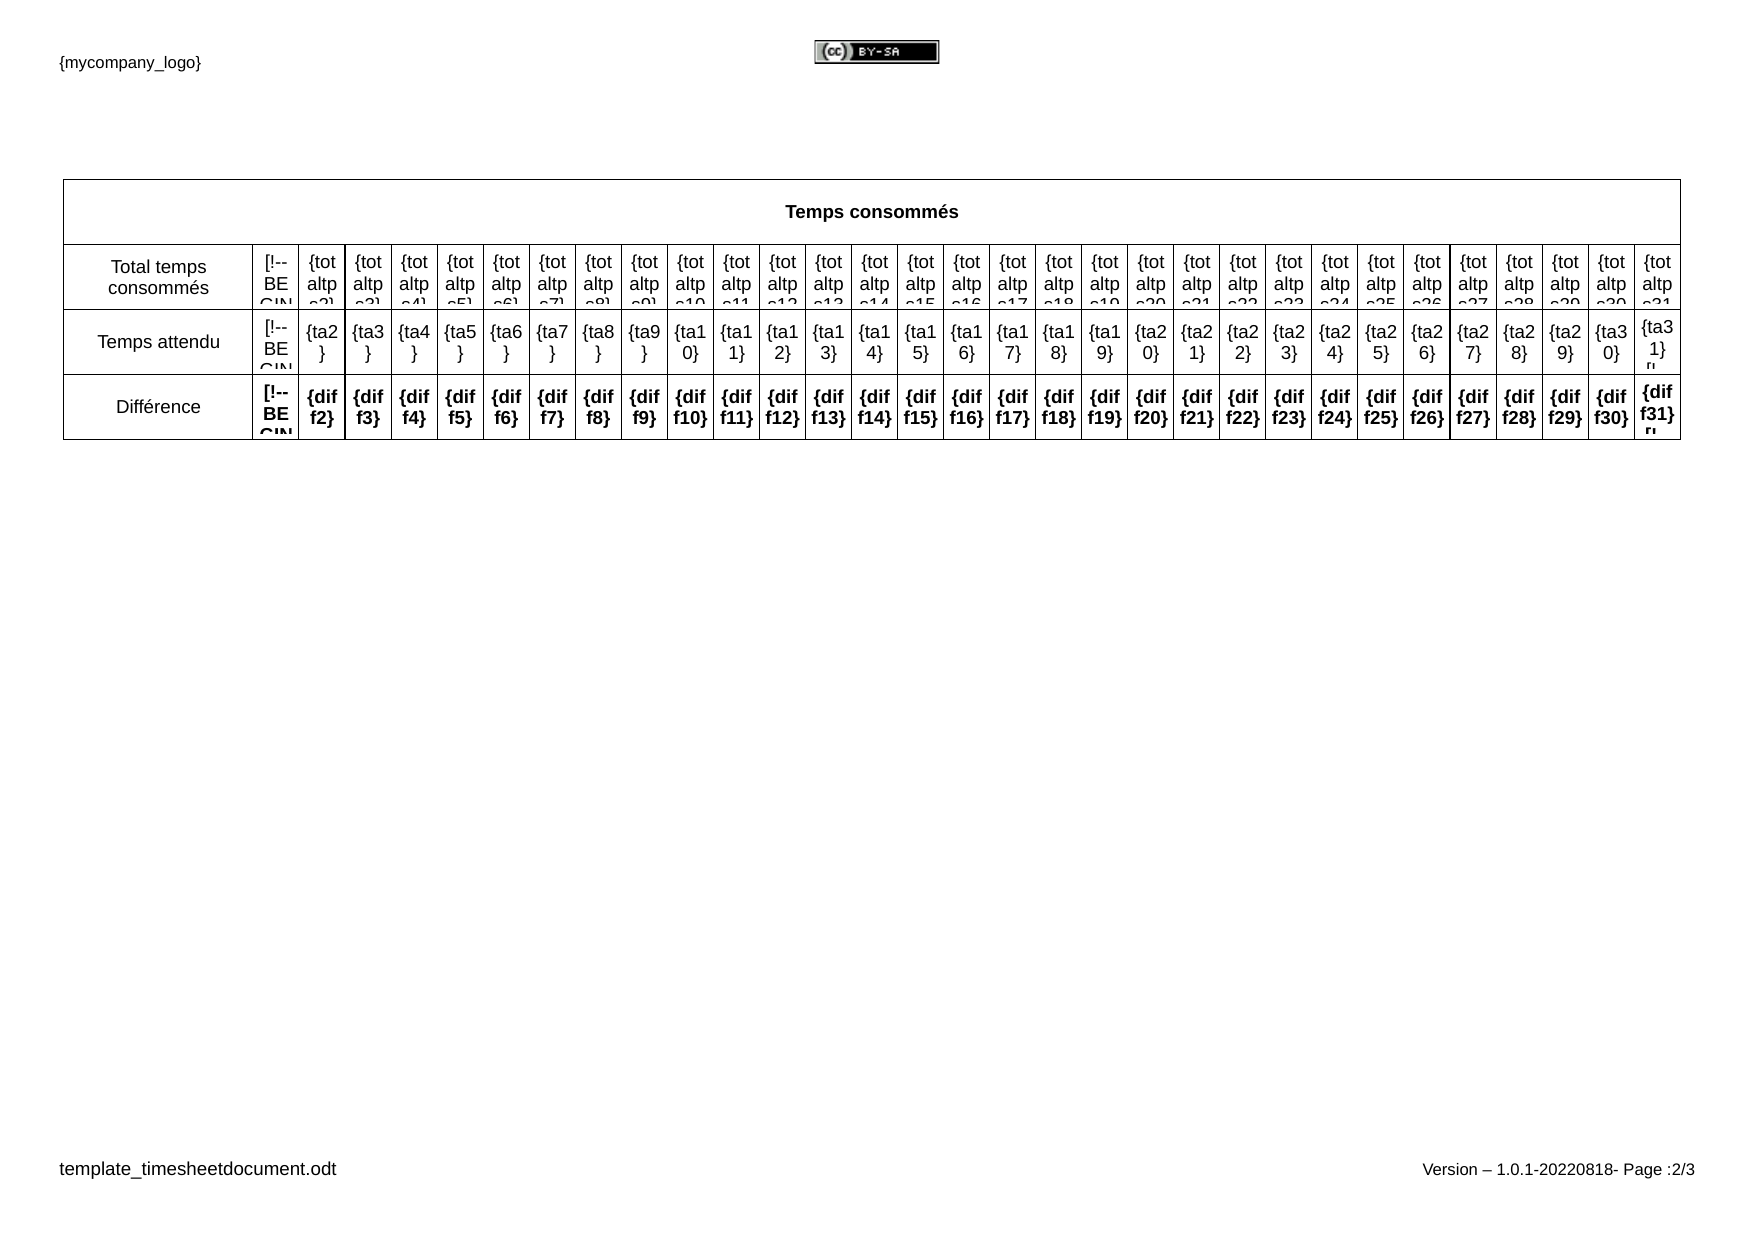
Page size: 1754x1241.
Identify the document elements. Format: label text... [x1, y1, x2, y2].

table_cell {diff24} [1312, 375, 1357, 439]
table_cell {ta10} [668, 310, 713, 374]
table_cell {diff21} [1174, 375, 1219, 439]
table_cell {diff26} [1404, 375, 1449, 439]
table_cell {diff12} [760, 375, 805, 439]
table_cell {totaltps9} [622, 245, 667, 309]
table_cell {diff20} [1128, 375, 1173, 439]
table_cell {diff25} [1358, 375, 1403, 439]
table_cell {diff11} [714, 375, 759, 439]
table_cell {ta2} [299, 310, 344, 374]
table_cell {ta22} [1220, 310, 1265, 374]
table_cell {ta15} [898, 310, 943, 374]
table_cell {totaltps11} [714, 245, 759, 309]
table_cell {totaltps23} [1266, 245, 1311, 309]
table_cell {ta25} [1358, 310, 1403, 374]
table_cell {ta26} [1404, 310, 1449, 374]
table_cell {totaltps18} [1036, 245, 1081, 309]
table_cell {diff14} [852, 375, 897, 439]
table_cell {totaltps2} [299, 245, 344, 309]
table_cell {diff7} [530, 375, 575, 439]
table_cell {ta7} [530, 310, 575, 374]
picture [814, 40, 940, 64]
table_cell {totaltps27} [1451, 245, 1496, 309]
table_cell {diff4} [392, 375, 437, 439]
table_header Temps consommés [64, 180, 1680, 244]
table_cell {diff5} [438, 375, 483, 439]
table_cell {totaltps10} [668, 245, 713, 309]
table_cell {diff29} [1543, 375, 1588, 439]
table_cell {ta14} [852, 310, 897, 374]
table_cell {ta30} [1589, 310, 1634, 374]
table_cell {ta24} [1312, 310, 1357, 374]
table_cell [!-- BEGIN row.totaltpss --]{totaltps1} [253, 245, 298, 309]
table_cell Total temps consommés [64, 245, 252, 309]
table_cell {totaltps31}[!-- END row.totaltpss --] [1635, 245, 1680, 309]
table_cell {diff3} [346, 375, 391, 439]
table_cell {diff28} [1497, 375, 1542, 439]
table_cell {diff27} [1451, 375, 1496, 439]
table_cell {diff17} [990, 375, 1035, 439]
table_cell {ta31}[!-- END row.tas --] [1635, 310, 1680, 374]
table_cell {diff2} [299, 375, 344, 439]
table_cell {diff23} [1266, 375, 1311, 439]
table_cell {totaltps12} [760, 245, 805, 309]
table_cell {totaltps8} [576, 245, 621, 309]
table_cell {ta6} [484, 310, 529, 374]
table_cell {diff9} [622, 375, 667, 439]
table_cell {ta20} [1128, 310, 1173, 374]
table_cell {ta4} [392, 310, 437, 374]
table_cell {diff19} [1082, 375, 1127, 439]
table_cell {ta13} [806, 310, 851, 374]
table_cell {totaltps20} [1128, 245, 1173, 309]
table_cell {ta3} [346, 310, 391, 374]
table_cell {diff8} [576, 375, 621, 439]
table_cell {totaltps28} [1497, 245, 1542, 309]
table_cell {totaltps5} [438, 245, 483, 309]
table_cell {ta8} [576, 310, 621, 374]
table_cell {totaltps3} [346, 245, 391, 309]
table_cell {totaltps15} [898, 245, 943, 309]
table_cell {totaltps22} [1220, 245, 1265, 309]
table_cell {totaltps29} [1543, 245, 1588, 309]
table_cell {totaltps30} [1589, 245, 1634, 309]
table_cell [!-- BEGIN row.diffs --]{diff1} [253, 375, 298, 439]
table_cell Temps attendu [64, 310, 252, 374]
table_cell {ta21} [1174, 310, 1219, 374]
table_cell {diff16} [944, 375, 989, 439]
table_cell {totaltps16} [944, 245, 989, 309]
table_cell {totaltps19} [1082, 245, 1127, 309]
table_cell {ta28} [1497, 310, 1542, 374]
table_cell {totaltps4} [392, 245, 437, 309]
table_cell {totaltps7} [530, 245, 575, 309]
table_cell {totaltps6} [484, 245, 529, 309]
table_cell {totaltps26} [1404, 245, 1449, 309]
table_cell {ta11} [714, 310, 759, 374]
table_cell {totaltps17} [990, 245, 1035, 309]
table_cell {diff15} [898, 375, 943, 439]
table_cell {diff13} [806, 375, 851, 439]
table_cell {diff10} [668, 375, 713, 439]
table_cell {ta23} [1266, 310, 1311, 374]
table_cell [!-- BEGIN row.tas --]{ta1} [253, 310, 298, 374]
table_cell {totaltps14} [852, 245, 897, 309]
table_cell {diff18} [1036, 375, 1081, 439]
table_cell {diff31}[!-- END row.diffs --] [1635, 375, 1680, 439]
table_cell {ta9} [622, 310, 667, 374]
table_cell {ta16} [944, 310, 989, 374]
table_cell {ta17} [990, 310, 1035, 374]
table_cell {ta5} [438, 310, 483, 374]
table_cell Différence [64, 375, 252, 439]
table_cell {diff6} [484, 375, 529, 439]
table_cell {totaltps13} [806, 245, 851, 309]
table_cell {totaltps24} [1312, 245, 1357, 309]
table_cell {ta12} [760, 310, 805, 374]
table_cell {totaltps25} [1358, 245, 1403, 309]
table_cell {ta27} [1451, 310, 1496, 374]
table_cell {diff22} [1220, 375, 1265, 439]
table_cell {totaltps21} [1174, 245, 1219, 309]
table_cell {ta29} [1543, 310, 1588, 374]
table_cell {ta19} [1082, 310, 1127, 374]
table_cell {ta18} [1036, 310, 1081, 374]
table_cell {diff30} [1589, 375, 1634, 439]
